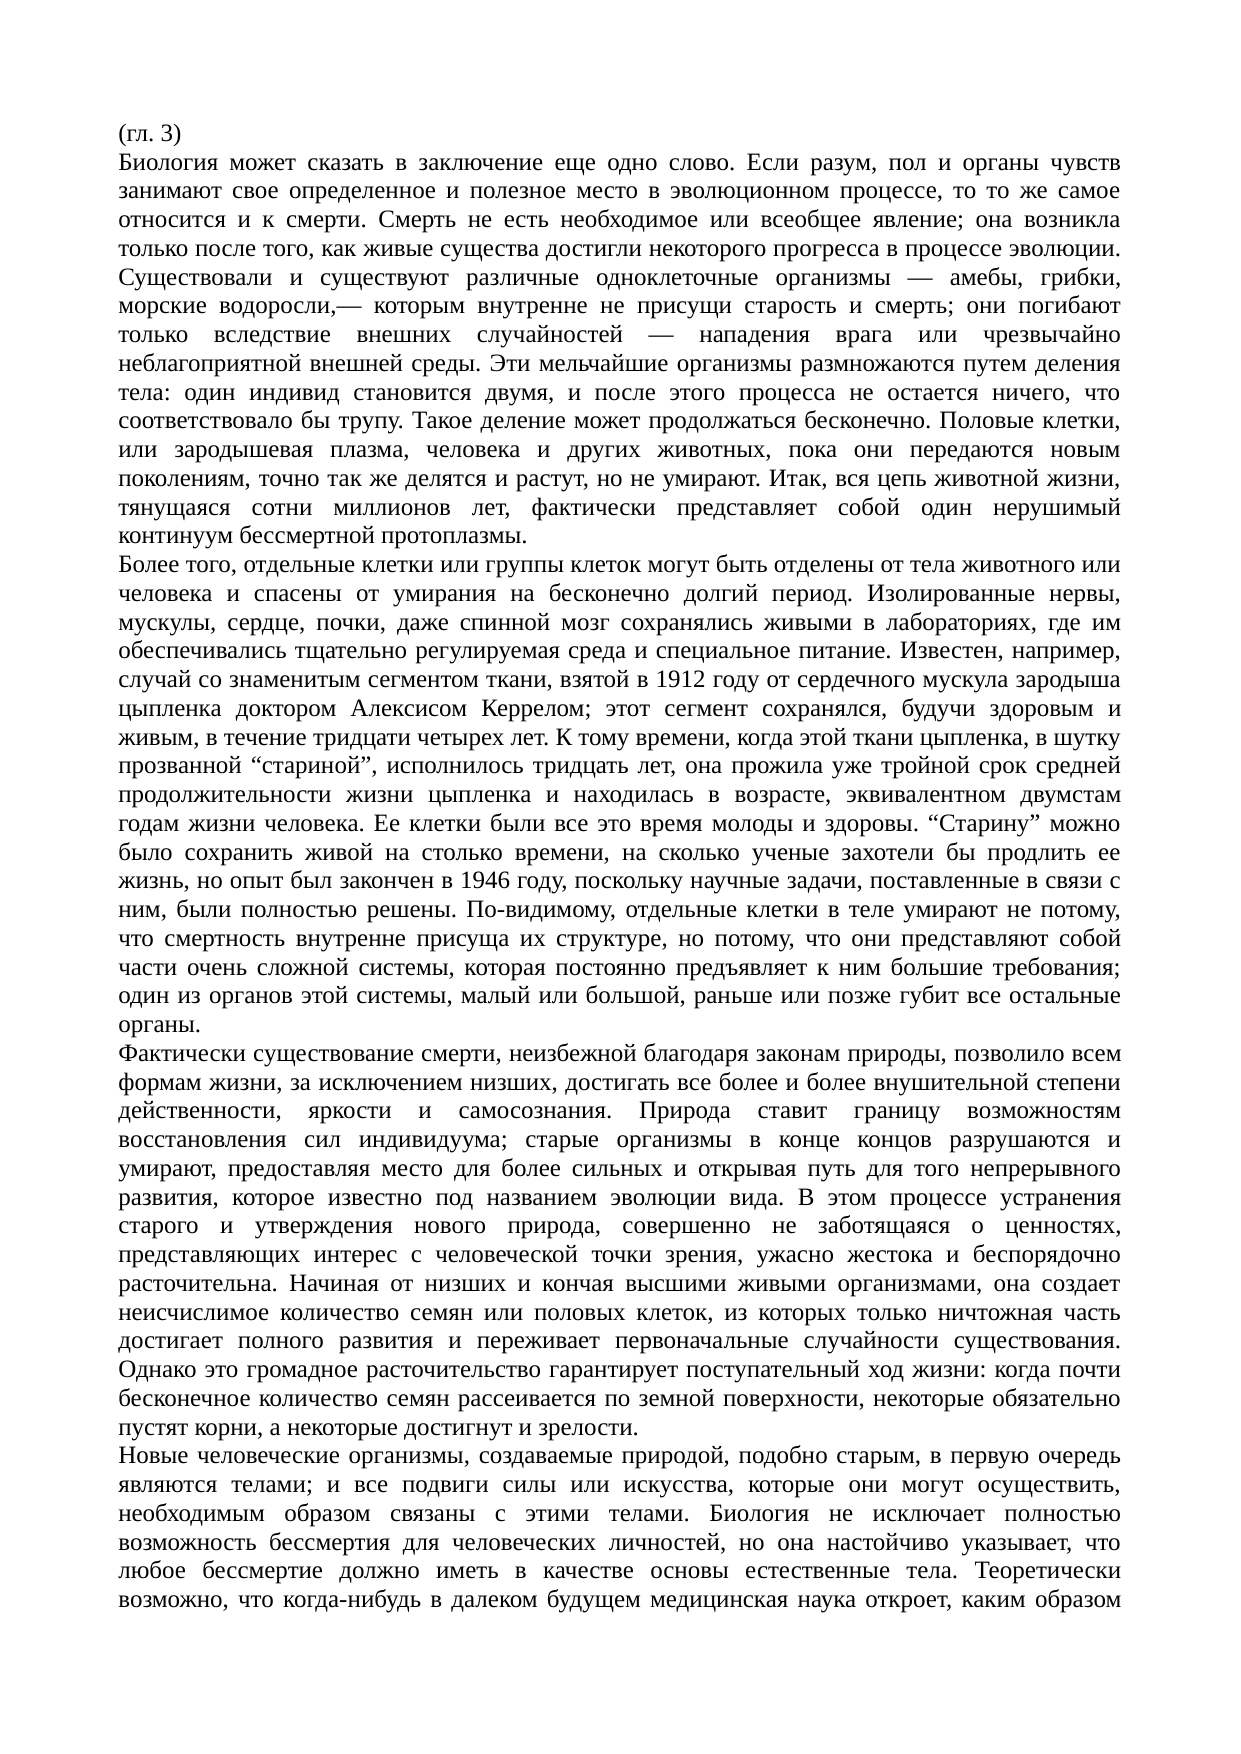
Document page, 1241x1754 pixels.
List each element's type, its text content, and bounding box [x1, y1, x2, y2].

text Более того, отдельные клетки или группы клеток могут быть отделены от тела животного или человека и спасены от умирания на бесконечно долгий период. Изолированные нервы, мускулы, сердце, почки, даже спинной мозг сохранялись живыми в лабораториях, где им обеспечивались тщательно регулируемая среда и специальное питание. Известен, например, случай со знаменитым сегментом ткани, взятой в 1912 году от сердечного мускула зародыша цыпленка доктором Алексисом Керрелом; этот сегмент сохранялся, будучи здоровым и живым, в течение тридцати четырех лет. К тому времени, когда этой ткани цыпленка, в шутку прозванной “стариной”, исполнилось тридцать лет, она прожила уже тройной срок средней продолжительности жизни цыпленка и находилась в возрасте, эквивалентном двумстам годам жизни человека. Ее клетки были все это время молоды и здоровы. “Старину” можно было сохранить живой на столько времени, на сколько ученые захотели бы продлить ее жизнь, но опыт был закончен в 1946 году, поскольку научные задачи, поставленные в связи с ним, были полностью решены. По-видимому, отдельные клетки в теле умирают не потому, что смертность внутренне присуща их структуре, но потому, что они представляют собой части очень сложной системы, которая постоянно предъявляет к ним большие требования; один из органов этой системы, малый или большой, раньше или позже губит все остальные органы. [118, 549, 1122, 1038]
text Новые человеческие организмы, создаваемые природой, подобно старым, в первую очередь являются телами; и все подвиги силы или искусства, которые они могут осуществить, необходимым образом связаны с этими телами. Биология не исключает полностью возможность бессмертия для человеческих личностей, но она настойчиво указывает, что любое бессмертие должно иметь в качестве основы естественные тела. Теоретически возможно, что когда-нибудь в далеком будущем медицинская наука откроет, каким образом [118, 1441, 1122, 1613]
text Биология может сказать в заключение еще одно слово. Если разум, пол и органы чувств занимают свое определенное и полезное место в эволюционном процессе, то то же самое относится и к смерти. Смерть не есть необходимое или всеобщее явление; она возникла только после того, как живые существа достигли некоторого прогресса в процессе эволюции. Существовали и существуют различные одноклеточные организмы — амебы, грибки, морские водоросли,— которым внутренне не присущи старость и смерть; они погибают только вследствие внешних случайностей — нападения врага или чрезвычайно неблагоприятной внешней среды. Эти мельчайшие организмы размножаются путем деления тела: один индивид становится двумя, и после этого процесса не остается ничего, что соответствовало бы трупу. Такое деление может продолжаться бесконечно. Половые клетки, или зародышевая плазма, человека и других животных, пока они передаются новым поколениям, точно так же делятся и растут, но не умирают. Итак, вся цепь животной жизни, тянущаяся сотни миллионов лет, фактически представляет собой один нерушимый континуум бессмертной протоплазмы. [118, 147, 1122, 549]
text Фактически существование смерти, неизбежной благодаря законам природы, позволило всем формам жизни, за исключением низших, достигать все более и более внушительной степени действенности, яркости и самосознания. Природа ставит границу возможностям восстановления сил индивидуума; старые организмы в конце концов разрушаются и умирают, предоставляя место для более сильных и открывая путь для того непрерывного развития, которое известно под названием эволюции вида. В этом процессе устранения старого и утверждения нового природа, совершенно не заботящаяся о ценностях, представляющих интерес с человеческой точки зрения, ужасно жестока и беспорядочно расточительна. Начиная от низших и кончая высшими живыми организмами, она создает неисчислимое количество семян или половых клеток, из которых только ничтожная часть достигает полного развития и переживает первоначальные случайности существования. Однако это громадное расточительство гарантирует поступательный ход жизни: когда почти бесконечное количество семян рассеивается по земной поверхности, некоторые обязательно пустят корни, а некоторые достигнут и зрелости. [118, 1038, 1122, 1441]
text (гл. 3) [118, 118, 1122, 147]
